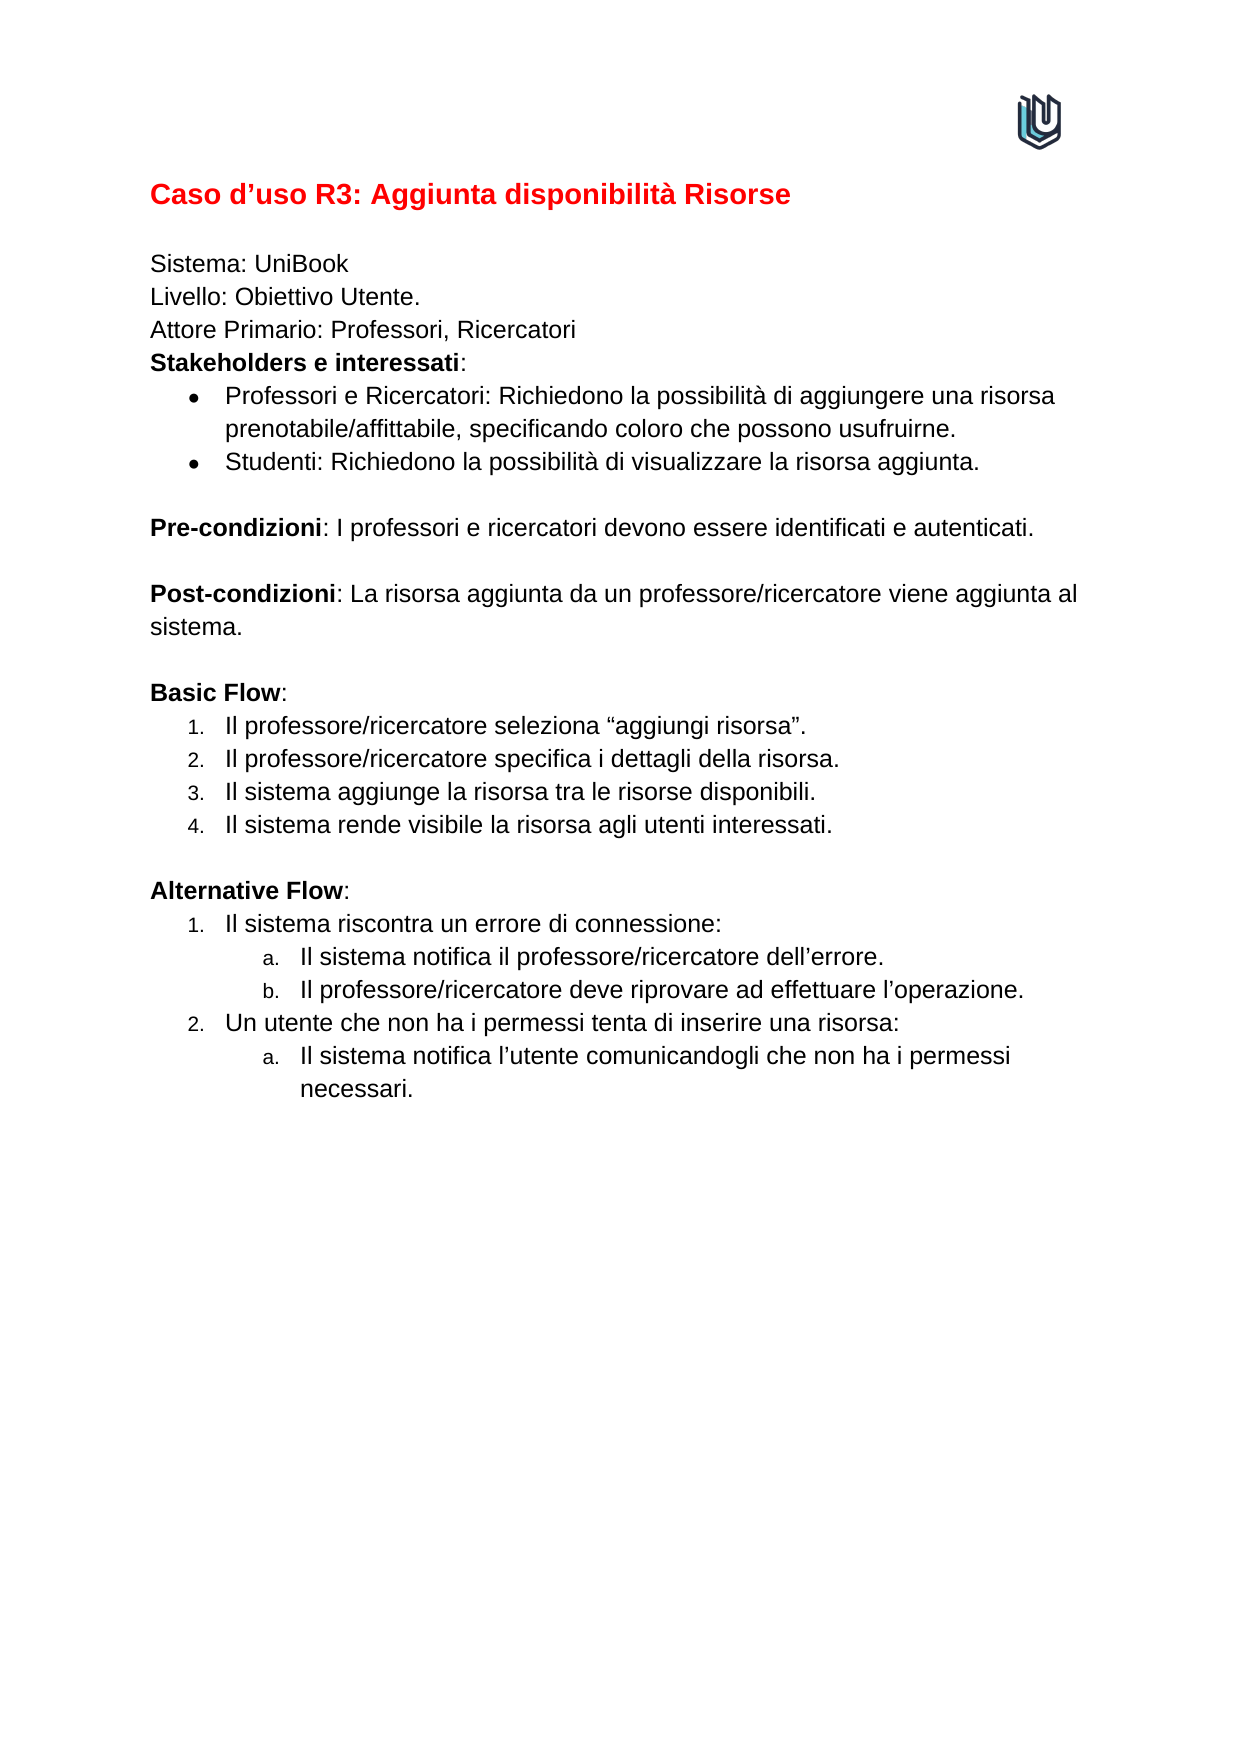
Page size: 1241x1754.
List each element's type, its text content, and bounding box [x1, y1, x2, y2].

text Alternative Flow: [150, 876, 1090, 905]
list Il professore/ricercatore specifica i dettagli della risorsa. [187, 744, 1090, 773]
list Il sistema riscontra un errore di connessione: [187, 909, 1090, 938]
text Livello: Obiettivo Utente. [150, 282, 1090, 311]
list Il sistema notifica l’utente comunicandogli che non ha i permessi necessari. [262, 1041, 1090, 1103]
list Il professore/ricercatore seleziona “aggiungi risorsa”. [187, 711, 1090, 740]
text Sistema: UniBook [150, 249, 1090, 278]
list Un utente che non ha i permessi tenta di inserire una risorsa: [187, 1008, 1090, 1037]
list Il professore/ricercatore deve riprovare ad effettuare l’operazione. [262, 975, 1090, 1004]
text Post-condizioni: La risorsa aggiunta da un professore/ricercatore viene aggiunta al sistema. [150, 579, 1090, 641]
text Caso d’uso R3: Aggiunta disponibilità Risorse [150, 177, 1090, 211]
list Professori e Ricercatori: Richiedono la possibilità di aggiungere una risorsa prenotabile/affittabile, specificando coloro che possono usufruirne. [187, 381, 1090, 443]
text Basic Flow: [150, 678, 1090, 707]
list Il sistema aggiunge la risorsa tra le risorse disponibili. [187, 777, 1090, 806]
list Il sistema notifica il professore/ricercatore dell’errore. [262, 942, 1090, 971]
list Il sistema rende visibile la risorsa agli utenti interessati. [187, 810, 1090, 839]
text Stakeholders e interessati: [150, 348, 1090, 377]
list Studenti: Richiedono la possibilità di visualizzare la risorsa aggiunta. [187, 447, 1090, 476]
text Pre-condizioni: I professori e ricercatori devono essere identificati e autenticati. [150, 513, 1090, 542]
text Attore Primario: Professori, Ricercatori [150, 315, 1090, 344]
